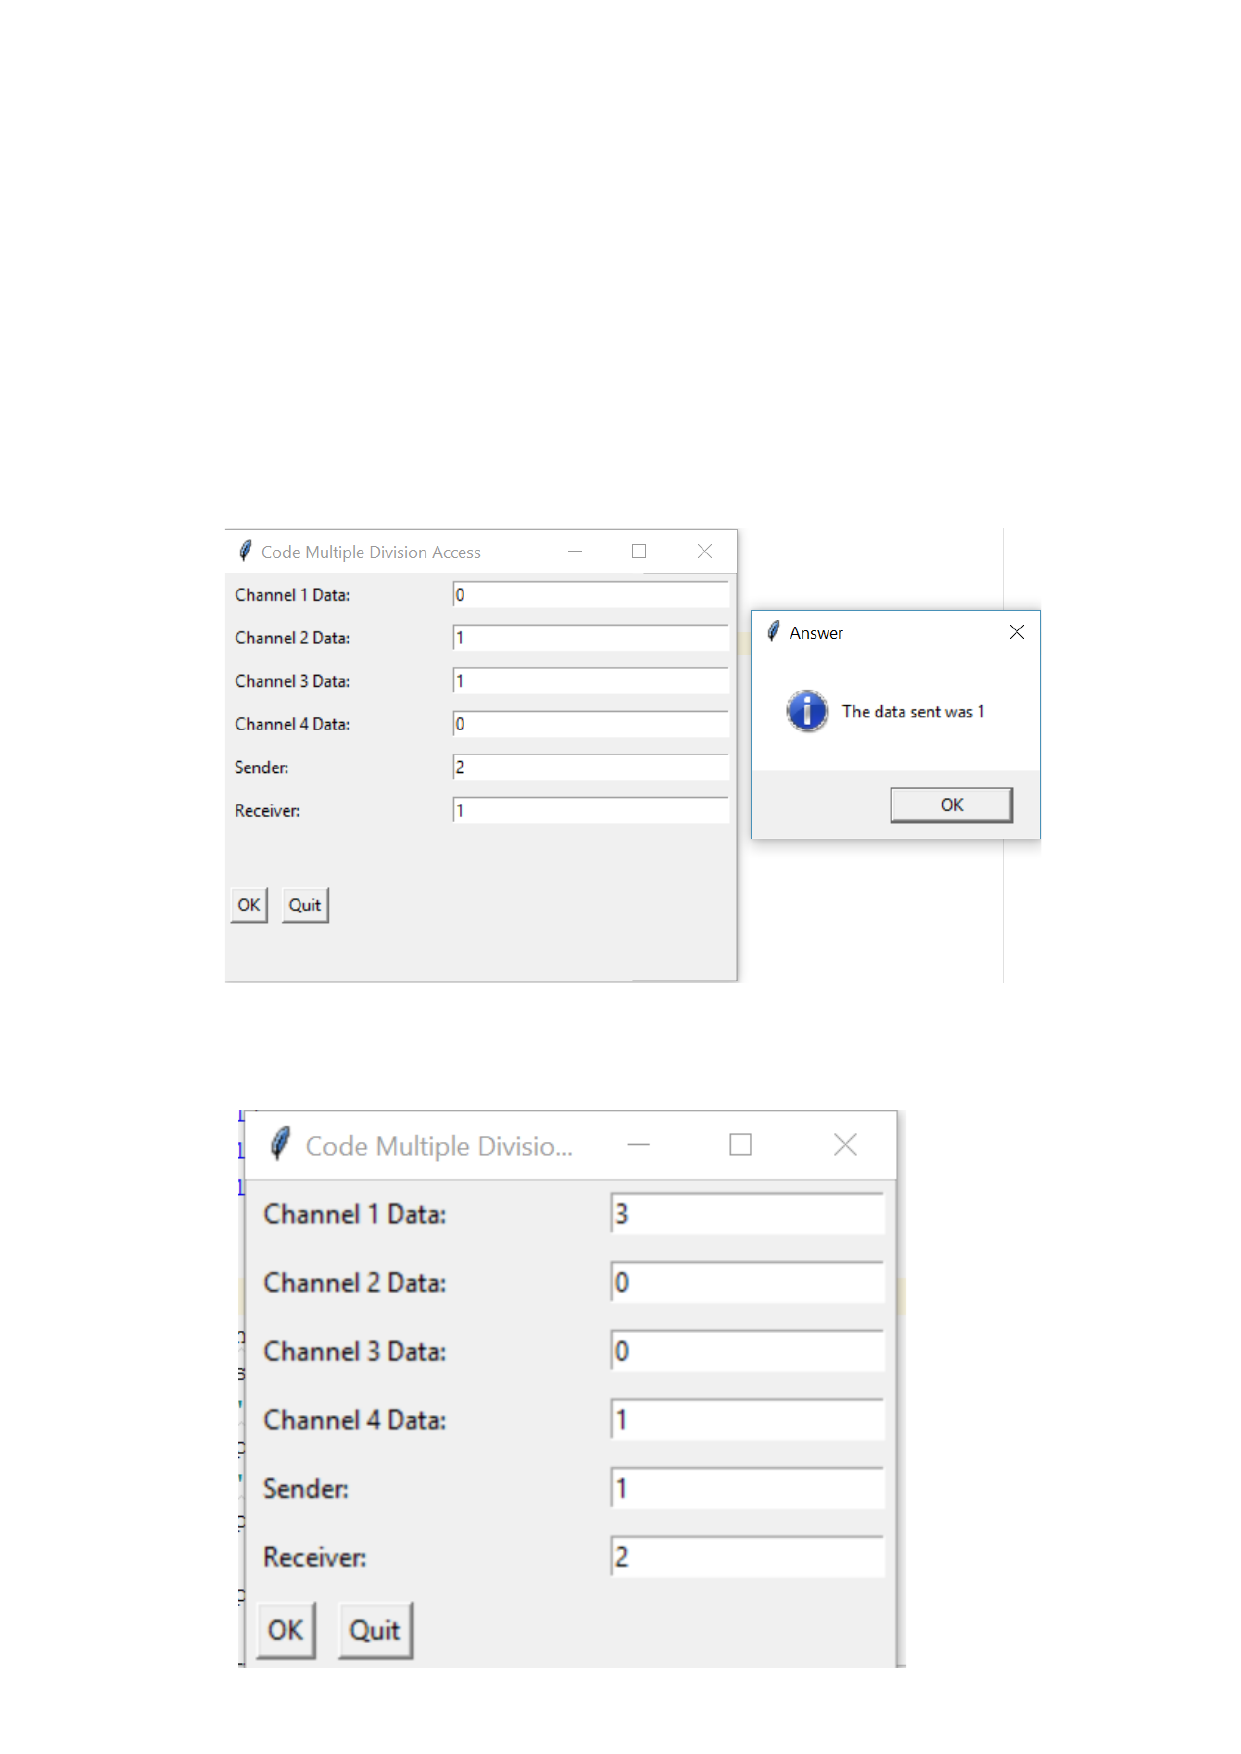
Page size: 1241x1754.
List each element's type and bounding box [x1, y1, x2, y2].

picture [224, 528, 1042, 983]
picture [238, 1110, 907, 1668]
